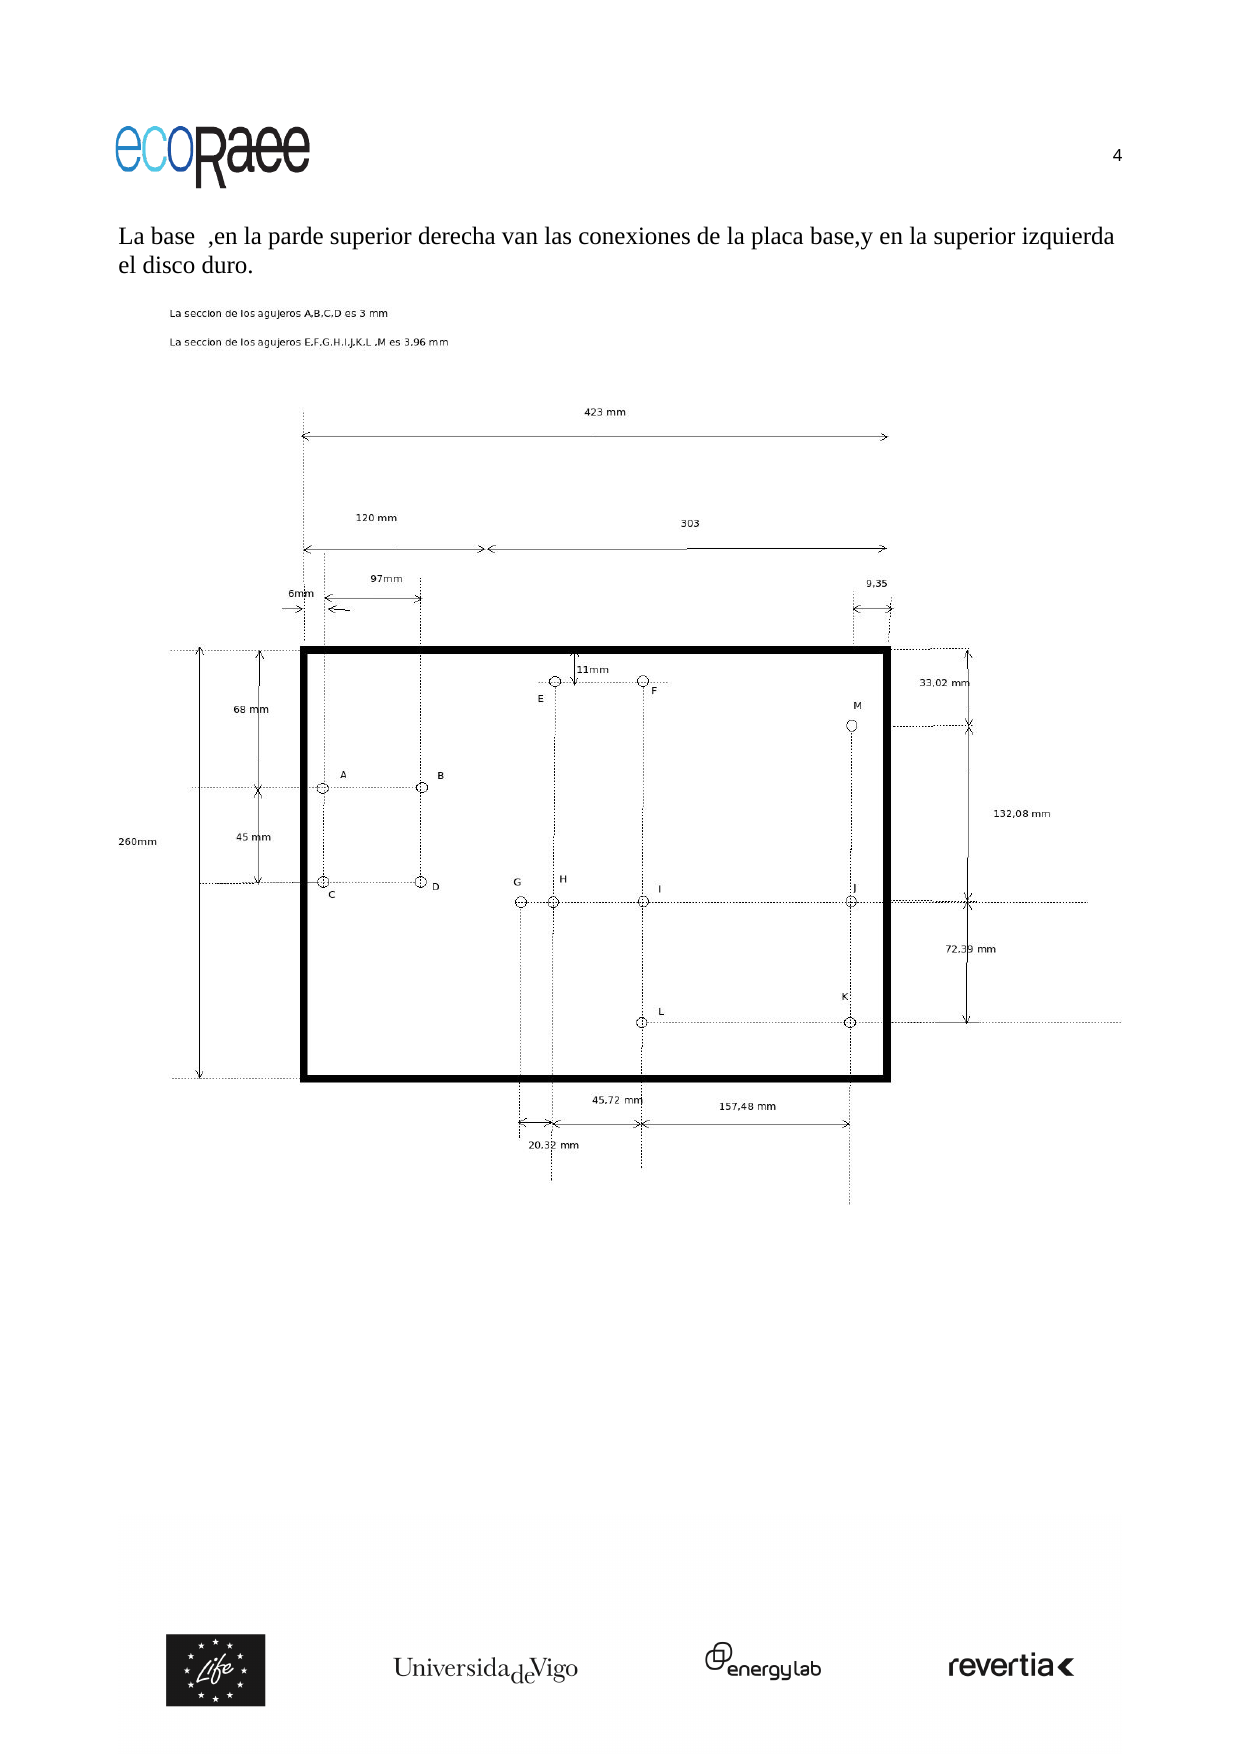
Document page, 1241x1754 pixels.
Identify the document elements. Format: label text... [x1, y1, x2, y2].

picture [118, 1514, 1123, 1754]
picture [114, 124, 311, 190]
text La base ,en la parde superior derecha van las conexiones de la placa base,y en la superior izquierda el disco duro. [118, 221, 1122, 279]
picture [118, 307, 1123, 1205]
